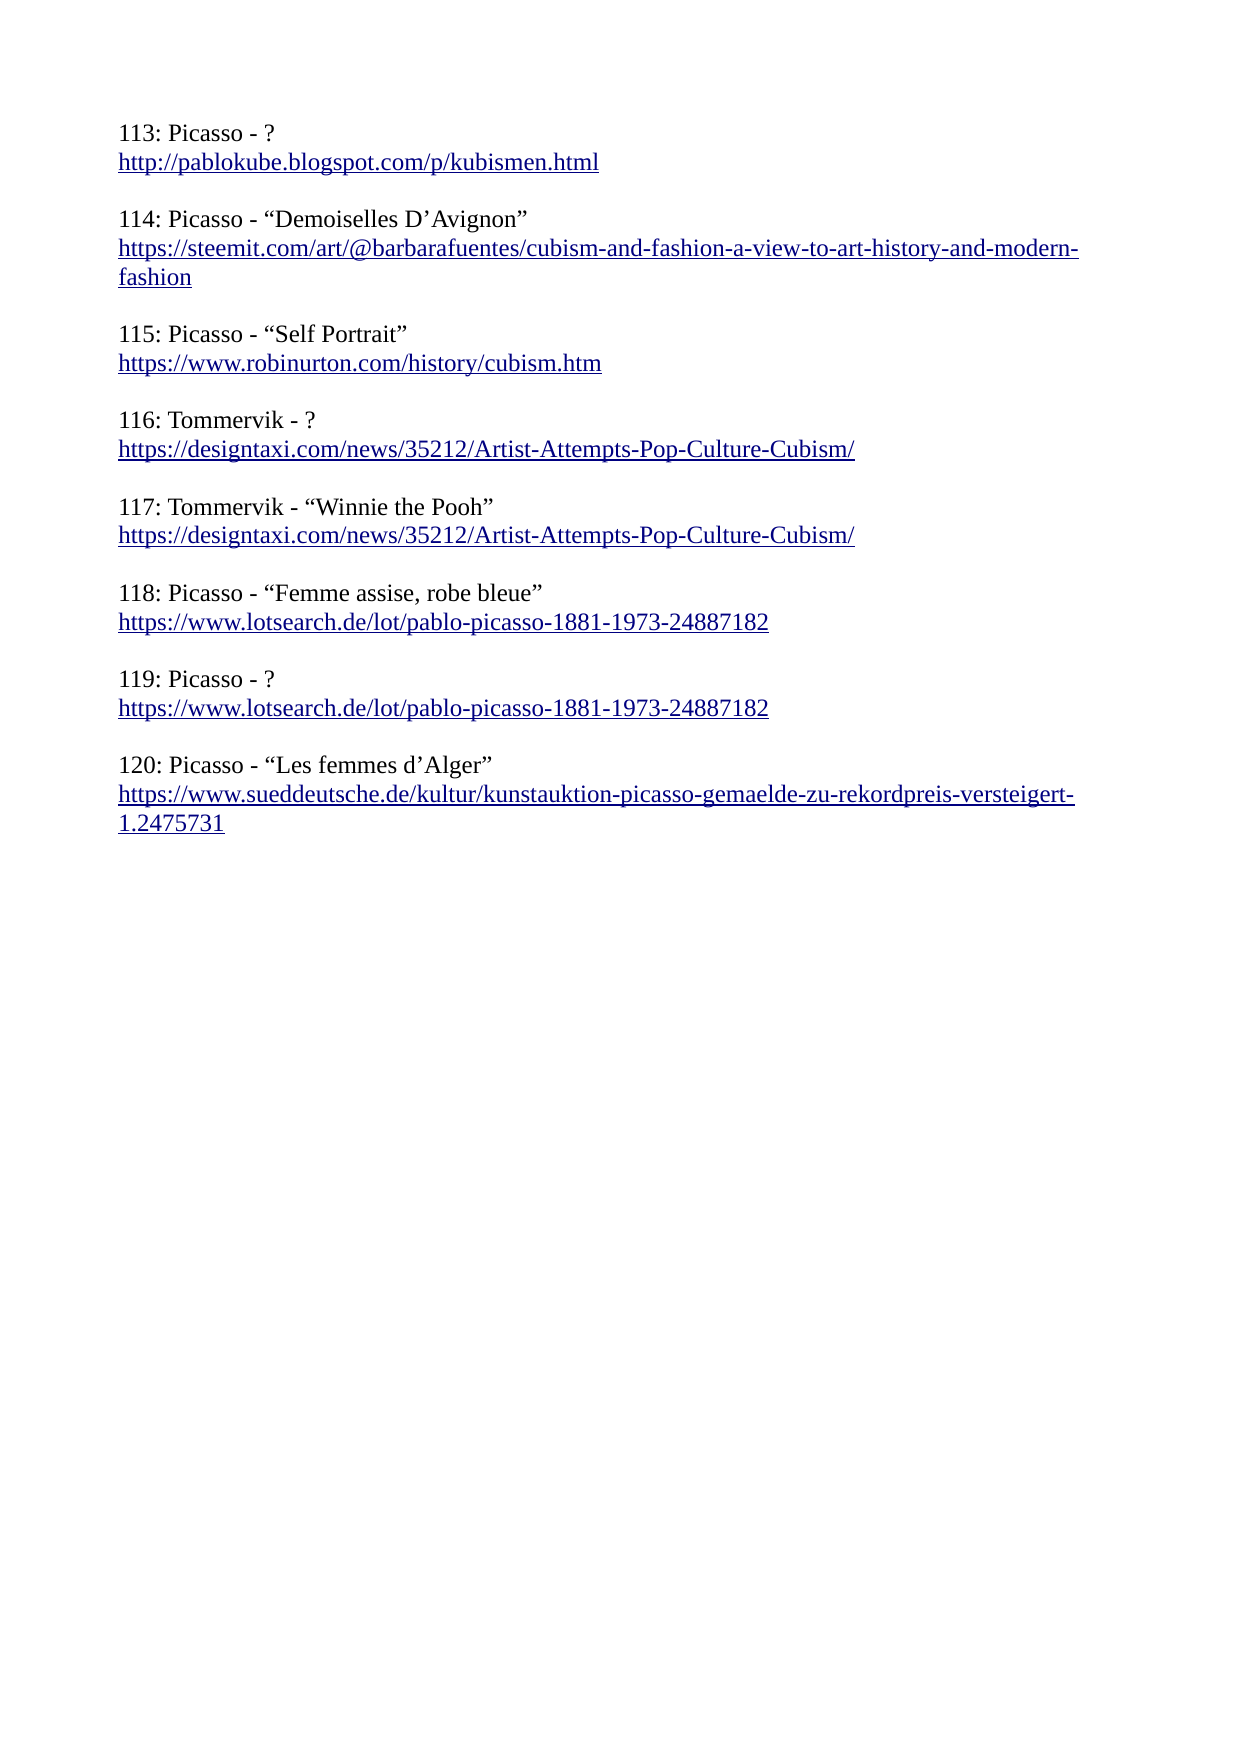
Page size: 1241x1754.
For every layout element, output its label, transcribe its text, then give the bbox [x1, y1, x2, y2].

text 117: Tommervik - “Winnie the Pooh” [118, 492, 1122, 521]
text https://designtaxi.com/news/35212/Artist-Attempts-Pop-Culture-Cubism/ [118, 521, 1122, 549]
text https://steemit.com/art/@barbarafuentes/cubism-and-fashion-a-view-to-art-history-and-modern-fashion [118, 233, 1122, 291]
text 116: Tommervik - ? [118, 406, 1122, 434]
text 114: Picasso - “Demoiselles D’Avignon” [118, 204, 1122, 233]
text 118: Picasso - “Femme assise, robe bleue” [118, 578, 1122, 607]
text 120: Picasso - “Les femmes d’Alger” [118, 751, 1122, 779]
text https://www.lotsearch.de/lot/pablo-picasso-1881-1973-24887182 [118, 607, 1122, 636]
text https://www.lotsearch.de/lot/pablo-picasso-1881-1973-24887182 [118, 693, 1122, 722]
text https://designtaxi.com/news/35212/Artist-Attempts-Pop-Culture-Cubism/ [118, 434, 1122, 463]
text https://www.sueddeutsche.de/kultur/kunstauktion-picasso-gemaelde-zu-rekordpreis-versteigert-1.2475731 [118, 779, 1122, 837]
text 115: Picasso - “Self Portrait” [118, 319, 1122, 348]
text 119: Picasso - ? [118, 664, 1122, 693]
text 113: Picasso - ? [118, 118, 1122, 147]
text https://www.robinurton.com/history/cubism.htm [118, 348, 1122, 377]
text http://pablokube.blogspot.com/p/kubismen.html [118, 147, 1122, 176]
